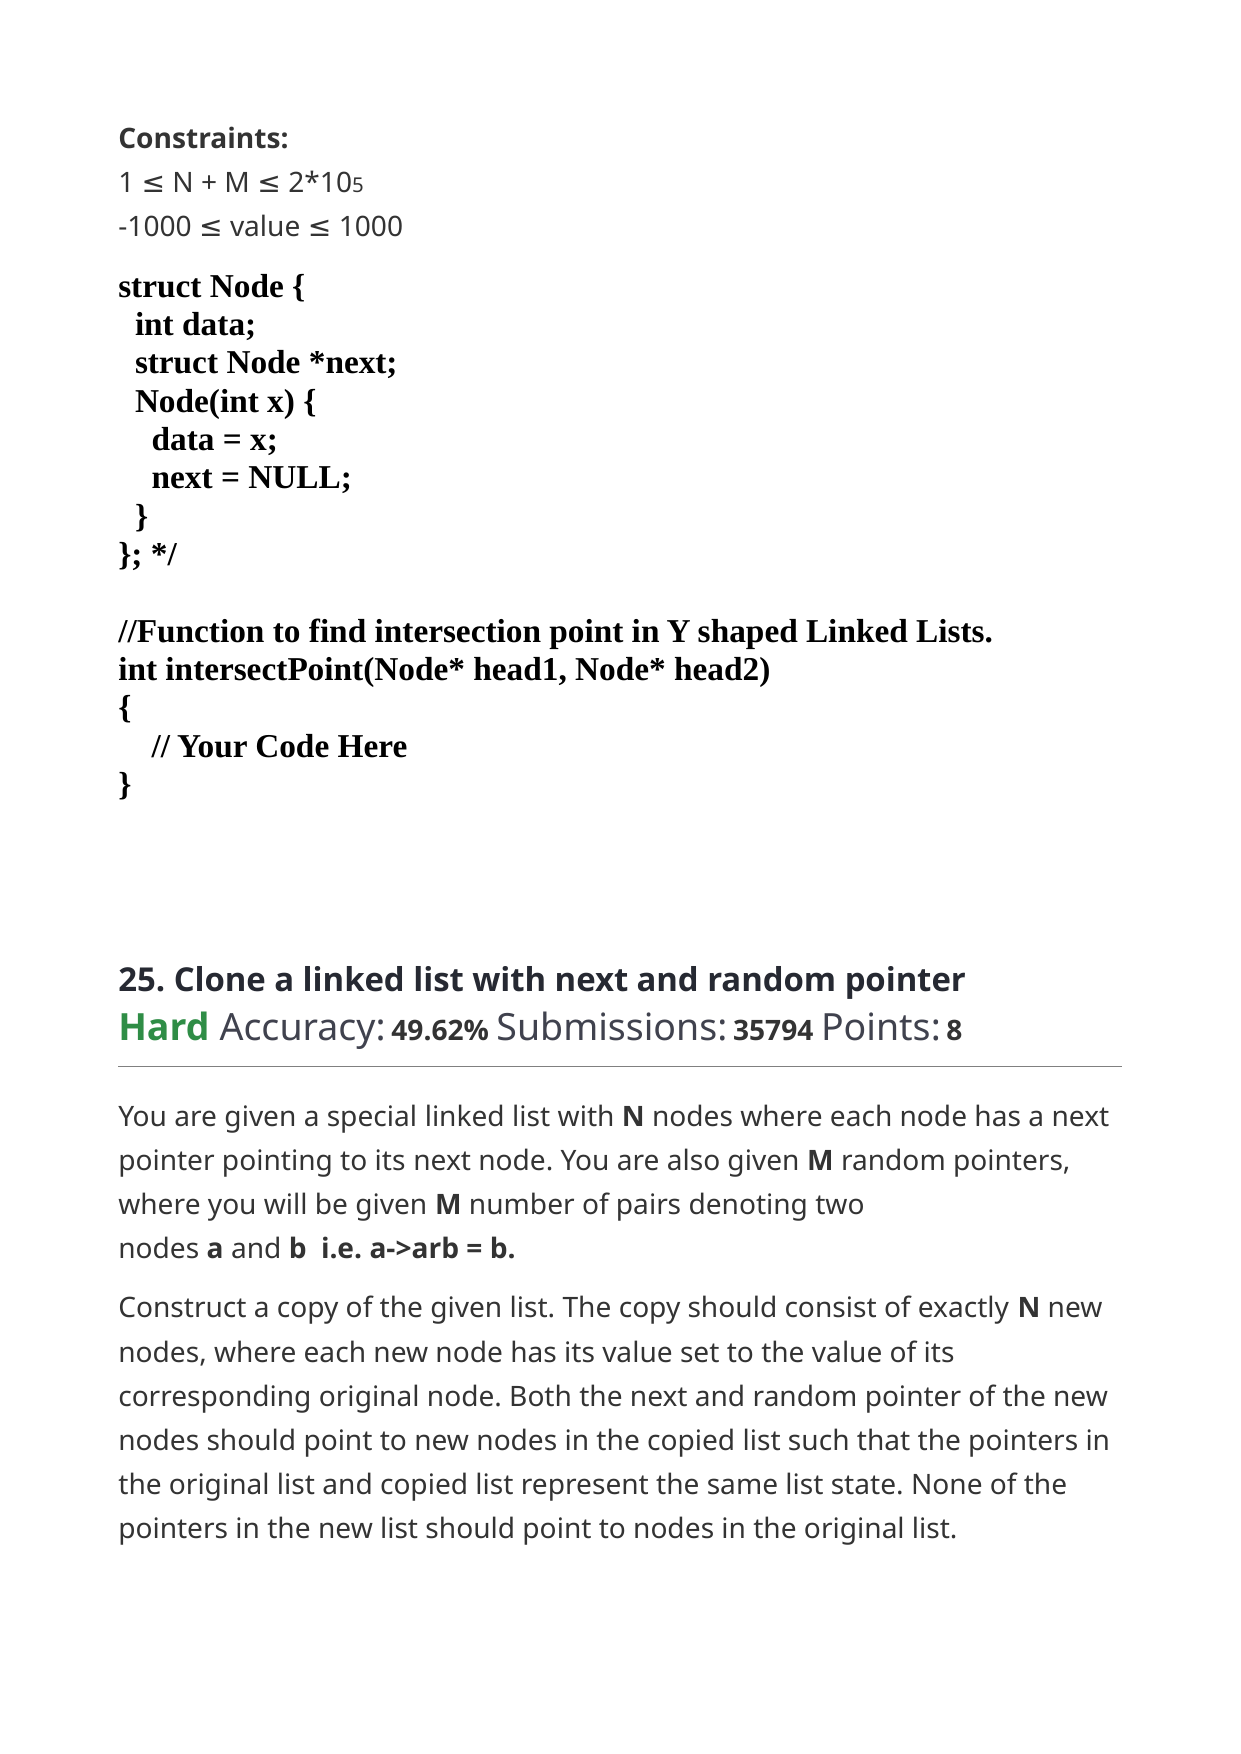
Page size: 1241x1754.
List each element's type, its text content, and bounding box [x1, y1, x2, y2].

text //Function to find intersection point in Y shaped Linked Lists. [118, 611, 1122, 649]
text }; */ [118, 534, 1122, 573]
text struct Node { [118, 266, 1122, 304]
text Hard Accuracy: 49.62% Submissions: 35794 Points: 8 [118, 1001, 1099, 1052]
text next = NULL; [118, 458, 1122, 496]
text } [118, 496, 1122, 534]
text Construct a copy of the given list. The copy should consist of exactly N new nodes, where each new node has its value set to the value of its corresponding original node. Both the next and random pointer of the new nodes should point to new nodes in the copied list such that the pointers in the original list and copied list represent the same list state. None of the pointers in the new list should point to nodes in the original list. [118, 1288, 1122, 1546]
text int data; [118, 304, 1122, 343]
text 25. Clone a linked list with next and random pointer [118, 956, 1122, 1001]
text // Your Code Here [118, 726, 1122, 764]
text data = x; [118, 419, 1122, 458]
text struct Node *next; [118, 343, 1122, 381]
text { [118, 688, 1122, 726]
text Constraints: 1 ≤ N + M ≤ 2*105 -1000 ≤ value ≤ 1000 [118, 118, 1122, 244]
text You are given a special linked list with N nodes where each node has a next pointer pointing to its next node. You are also given M random pointers, where you will be given M number of pairs denoting two nodes a and b i.e. a->arb = b. [118, 1096, 1122, 1266]
text } [118, 764, 1122, 803]
text int intersectPoint(Node* head1, Node* head2) [118, 649, 1122, 688]
text Node(int x) { [118, 381, 1122, 419]
